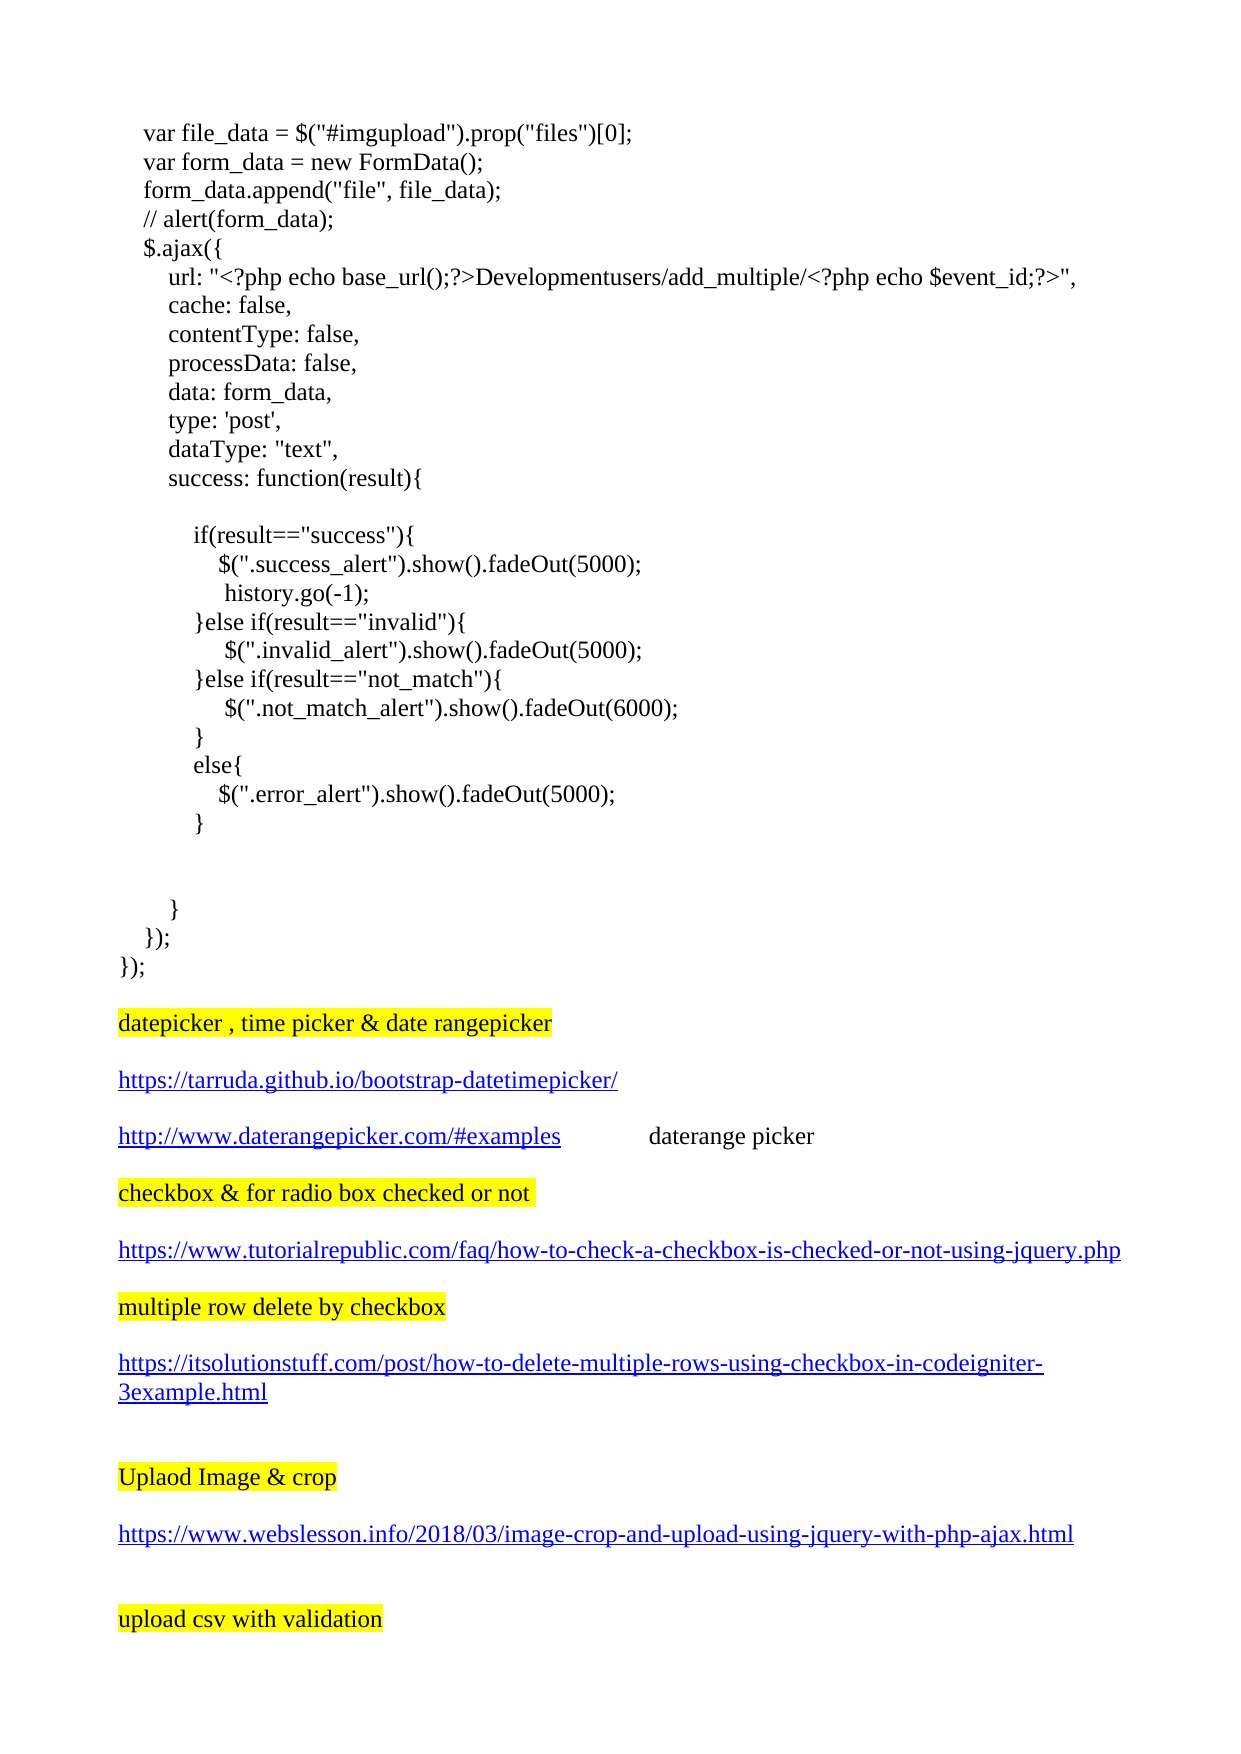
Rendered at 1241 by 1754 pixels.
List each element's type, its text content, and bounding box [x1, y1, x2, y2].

text https://www.tutorialrepublic.com/faq/how-to-check-a-checkbox-is-checked-or-not-using-jquery.php [118, 1235, 1122, 1264]
text datepicker , time picker & date rangepicker [118, 1008, 1122, 1037]
text $(".not_match_alert").show().fadeOut(6000); [118, 693, 1122, 722]
text type: 'post', [118, 406, 1122, 434]
text $(".invalid_alert").show().fadeOut(5000); [118, 636, 1122, 664]
text } [118, 722, 1122, 751]
text multiple row delete by checkbox [118, 1292, 1122, 1321]
text // alert(form_data); [118, 204, 1122, 233]
text history.go(-1); [118, 578, 1122, 607]
text } [118, 808, 1122, 837]
text https://itsolutionstuff.com/post/how-to-delete-multiple-rows-using-checkbox-in-codeigniter-3example.html [118, 1348, 1122, 1406]
text https://tarruda.github.io/bootstrap-datetimepicker/ [118, 1065, 1122, 1093]
text }else if(result=="invalid"){ [118, 607, 1122, 636]
text var form_data = new FormData(); [118, 147, 1122, 176]
text else{ [118, 751, 1122, 779]
text dataType: "text", [118, 434, 1122, 463]
text $.ajax({ [118, 233, 1122, 262]
text checkbox & for radio box checked or not [118, 1178, 1122, 1207]
text }else if(result=="not_match"){ [118, 664, 1122, 693]
text url: "<?php echo base_url();?>Developmentusers/add_multiple/<?php echo $event_id;?>", [118, 262, 1122, 291]
text var file_data = $("#imgupload").prop("files")[0]; [118, 118, 1122, 147]
text }); [118, 951, 1122, 980]
text $(".success_alert").show().fadeOut(5000); [118, 549, 1122, 578]
text $(".error_alert").show().fadeOut(5000); [118, 779, 1122, 808]
text contentType: false, [118, 319, 1122, 348]
text } [118, 894, 1122, 922]
text cache: false, [118, 291, 1122, 319]
text if(result=="success"){ [118, 521, 1122, 549]
text processData: false, [118, 348, 1122, 377]
text }); [118, 922, 1122, 951]
text success: function(result){ [118, 463, 1122, 492]
text upload csv with validation [118, 1604, 1122, 1632]
text https://www.webslesson.info/2018/03/image-crop-and-upload-using-jquery-with-php-ajax.html [118, 1519, 1122, 1548]
text data: form_data, [118, 377, 1122, 406]
text http://www.daterangepicker.com/#examples daterange picker [118, 1121, 1122, 1150]
text Uplaod Image & crop [118, 1462, 1122, 1491]
text form_data.append("file", file_data); [118, 176, 1122, 204]
